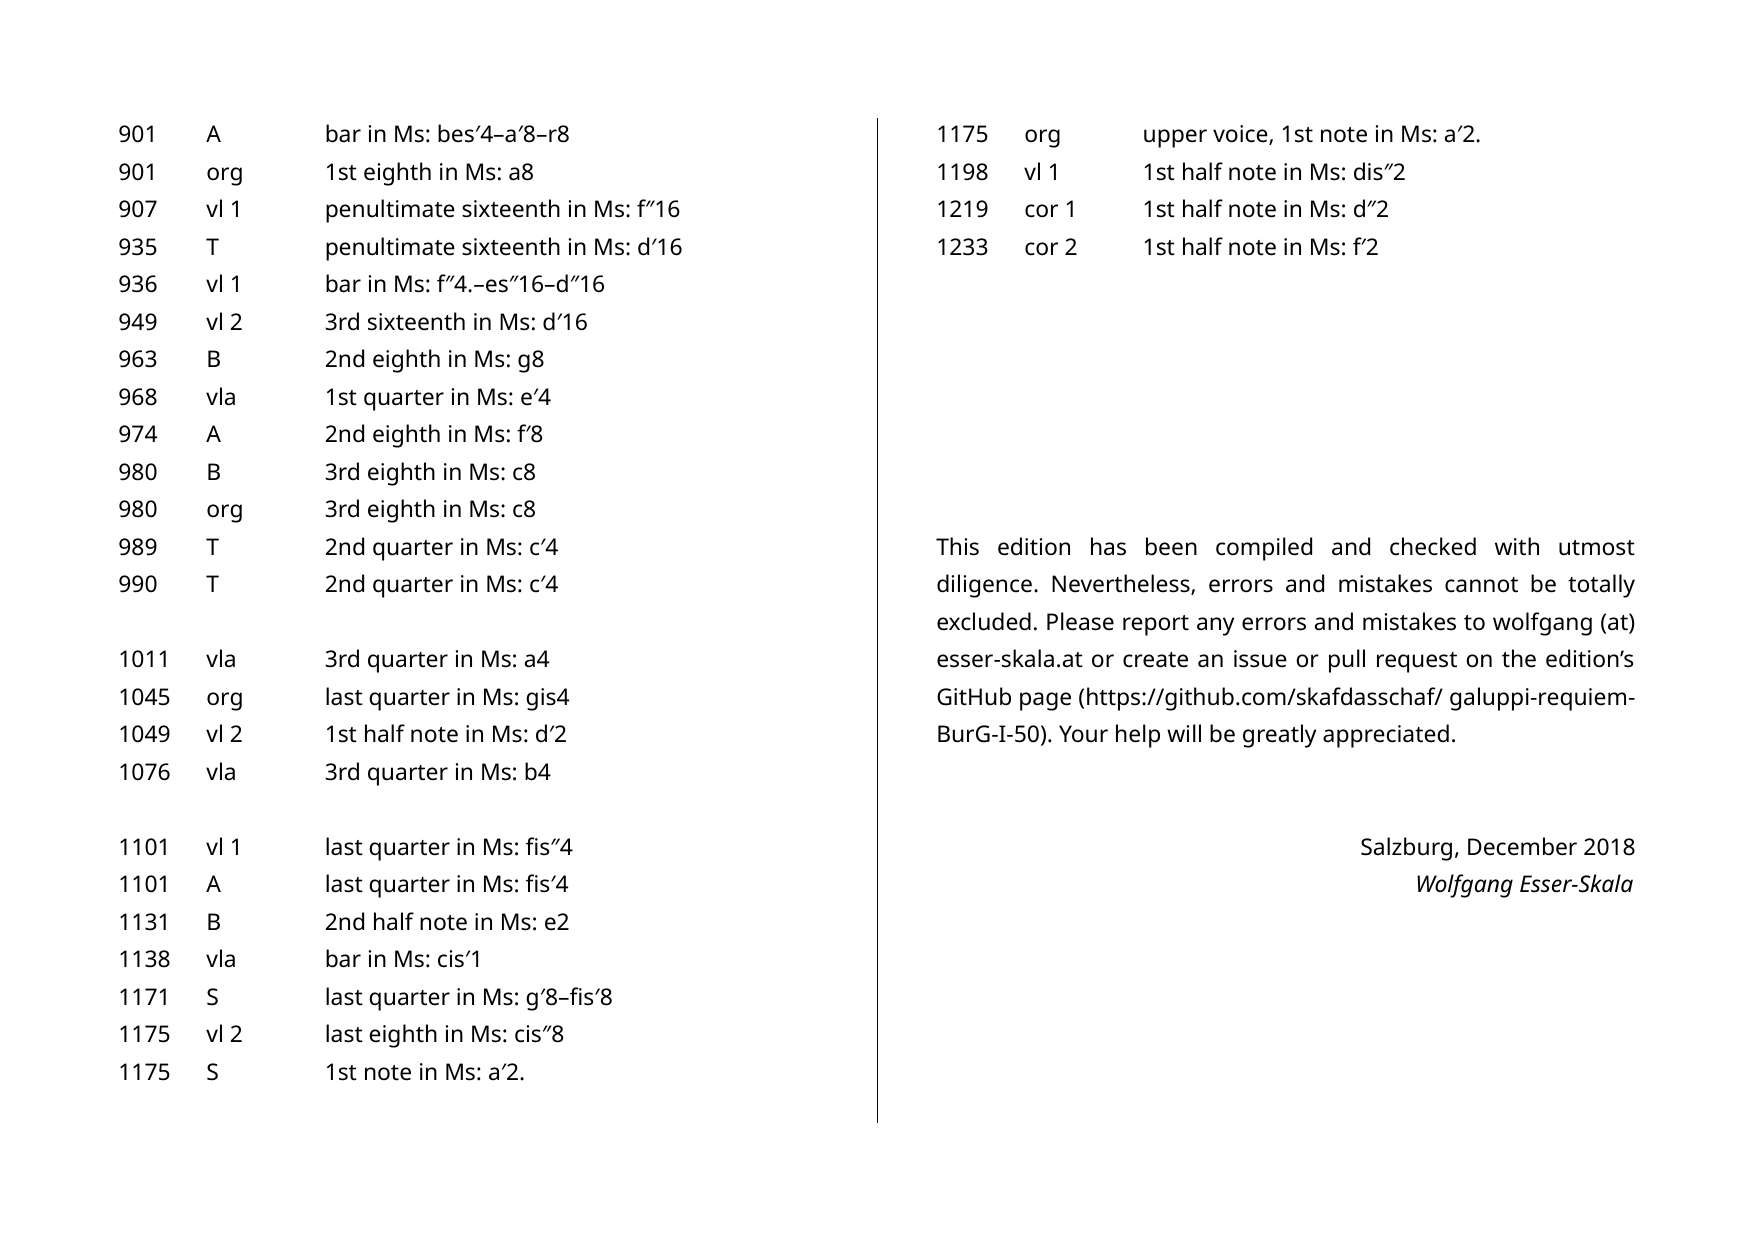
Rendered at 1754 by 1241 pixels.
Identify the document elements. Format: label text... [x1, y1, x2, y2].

text 1175 org upper voice, 1st note in Ms: a′2. 1198 vl 1 1st half note in Ms: dis″2 1219 cor 1 1st half note in Ms: d″2 1233 cor 2 1st half note in Ms: f′2 [936, 118, 1636, 524]
text This edition has been compiled and checked with utmost diligence. Nevertheless, errors and mistakes cannot be totally excluded. Please report any errors and mistakes to wolfgang (at) esser-skala.at or create an issue or pull request on the edition’s GitHub page (https://github.com/skafdasschaf/ galuppi-requiem-BurG-I-50). Your help will be greatly appreciated. [936, 531, 1636, 749]
text 901 A bar in Ms: bes′4–a′8–r8 901 org 1st eighth in Ms: a8 907 vl 1 penultimate sixteenth in Ms: f″16 935 T penultimate sixteenth in Ms: d′16 936 vl 1 bar in Ms: f″4.–es″16–d″16 949 vl 2 3rd sixteenth in Ms: d′16 963 B 2nd eighth in Ms: g8 968 vla 1st quarter in Ms: e′4 974 A 2nd eighth in Ms: f′8 980 B 3rd eighth in Ms: c8 980 org 3rd eighth in Ms: c8 989 T 2nd quarter in Ms: c′4 990 T 2nd quarter in Ms: c′4 1011 vla 3rd quarter in Ms: a4 1045 org last quarter in Ms: gis4 1049 vl 2 1st half note in Ms: d′2 1076 vla 3rd quarter in Ms: b4 1101 vl 1 last quarter in Ms: fis″4 1101 A last quarter in Ms: fis′4 1131 B 2nd half note in Ms: e2 1138 vla bar in Ms: cis′1 1171 S last quarter in Ms: g′8–fis′8 1175 vl 2 last eighth in Ms: cis″8 1175 S 1st note in Ms: a′2. [118, 118, 818, 1087]
text Salzburg, December 2018 Wolfgang Esser-Skala [936, 831, 1636, 899]
